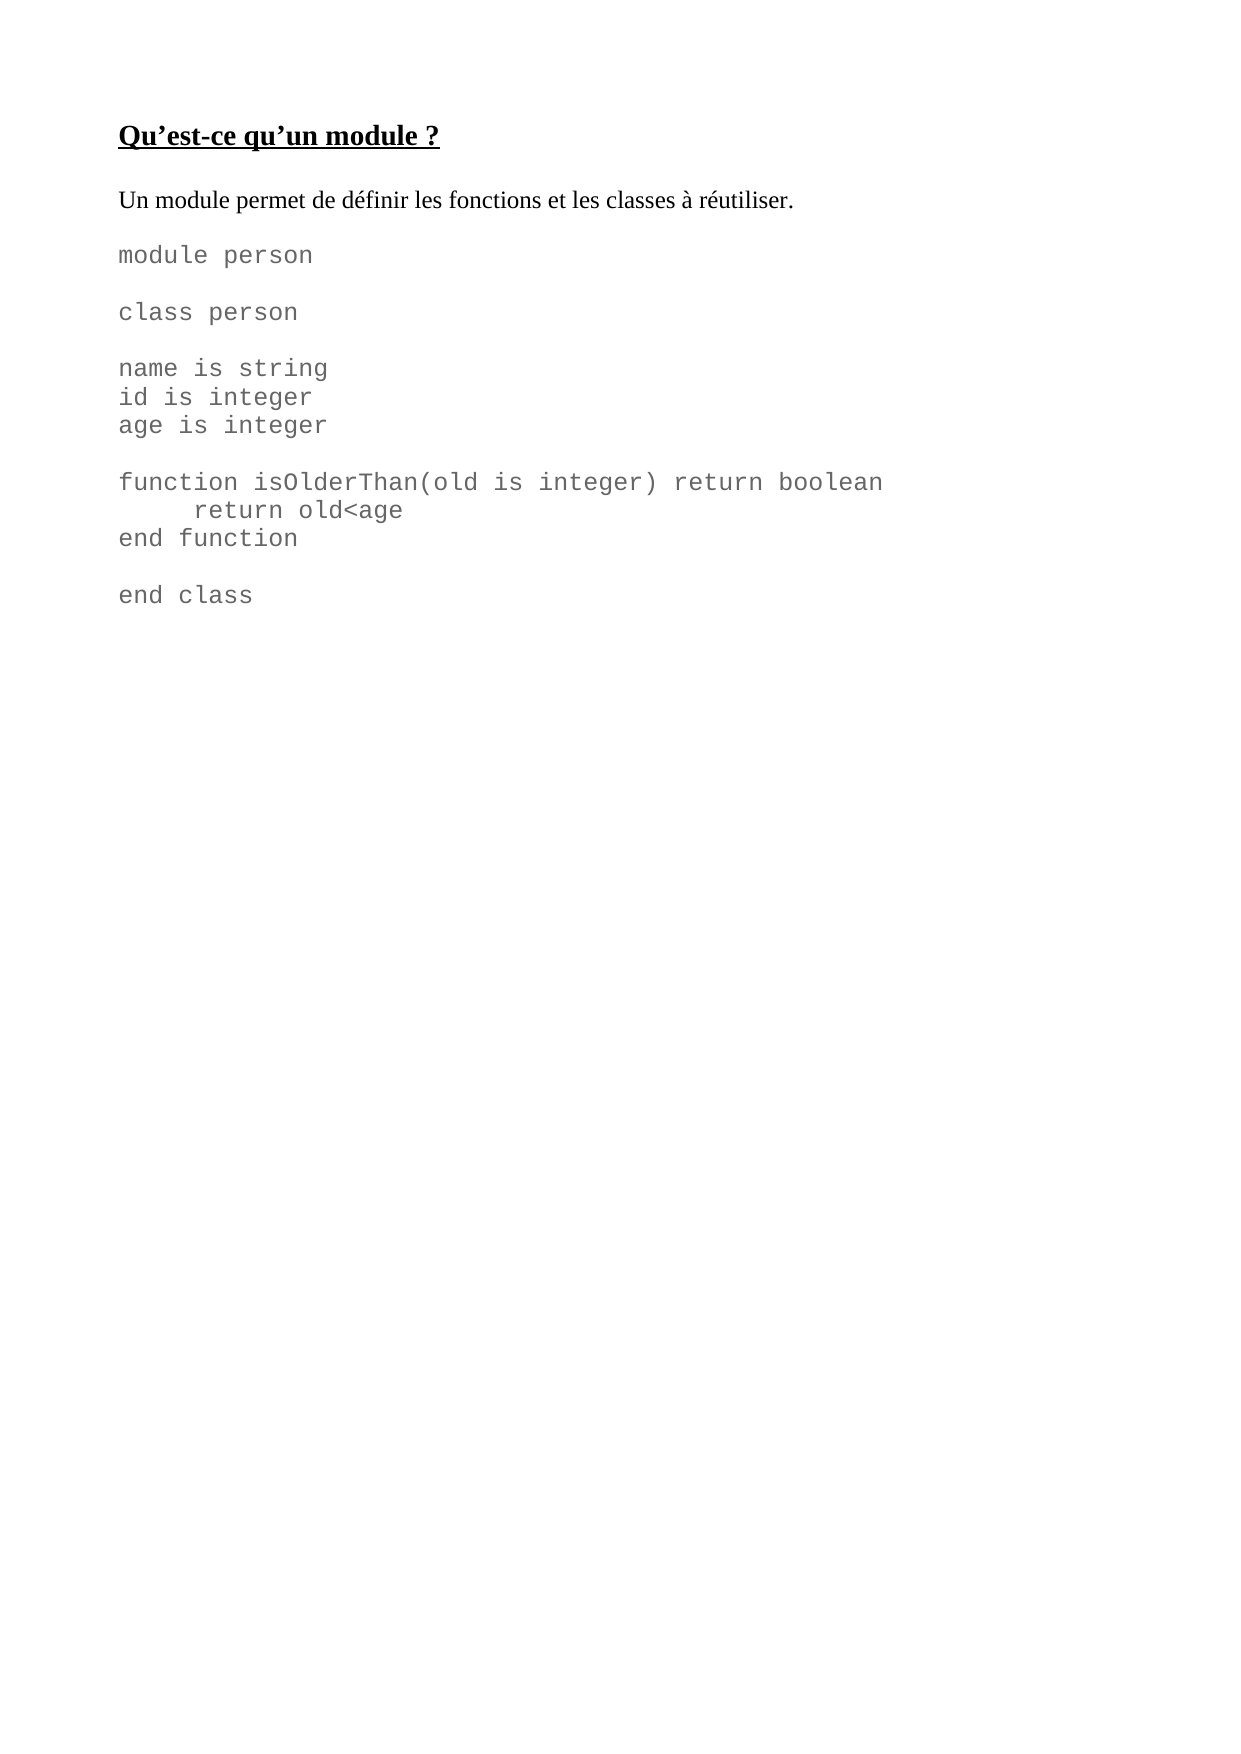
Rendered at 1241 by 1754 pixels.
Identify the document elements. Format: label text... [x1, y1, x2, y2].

text return old<age [118, 498, 1122, 526]
text age is integer [118, 413, 1122, 441]
text end function [118, 526, 1122, 554]
text function isOlderThan(old is integer) return boolean [118, 469, 1122, 498]
text Un module permet de définir les fonctions et les classes à réutiliser. [118, 185, 1122, 214]
text class person [118, 299, 1122, 328]
text end class [118, 583, 1122, 611]
text module person [118, 243, 1122, 271]
text id is integer [118, 384, 1122, 413]
text Qu’est-ce qu’un module ? [118, 118, 1122, 152]
text name is string [118, 356, 1122, 384]
